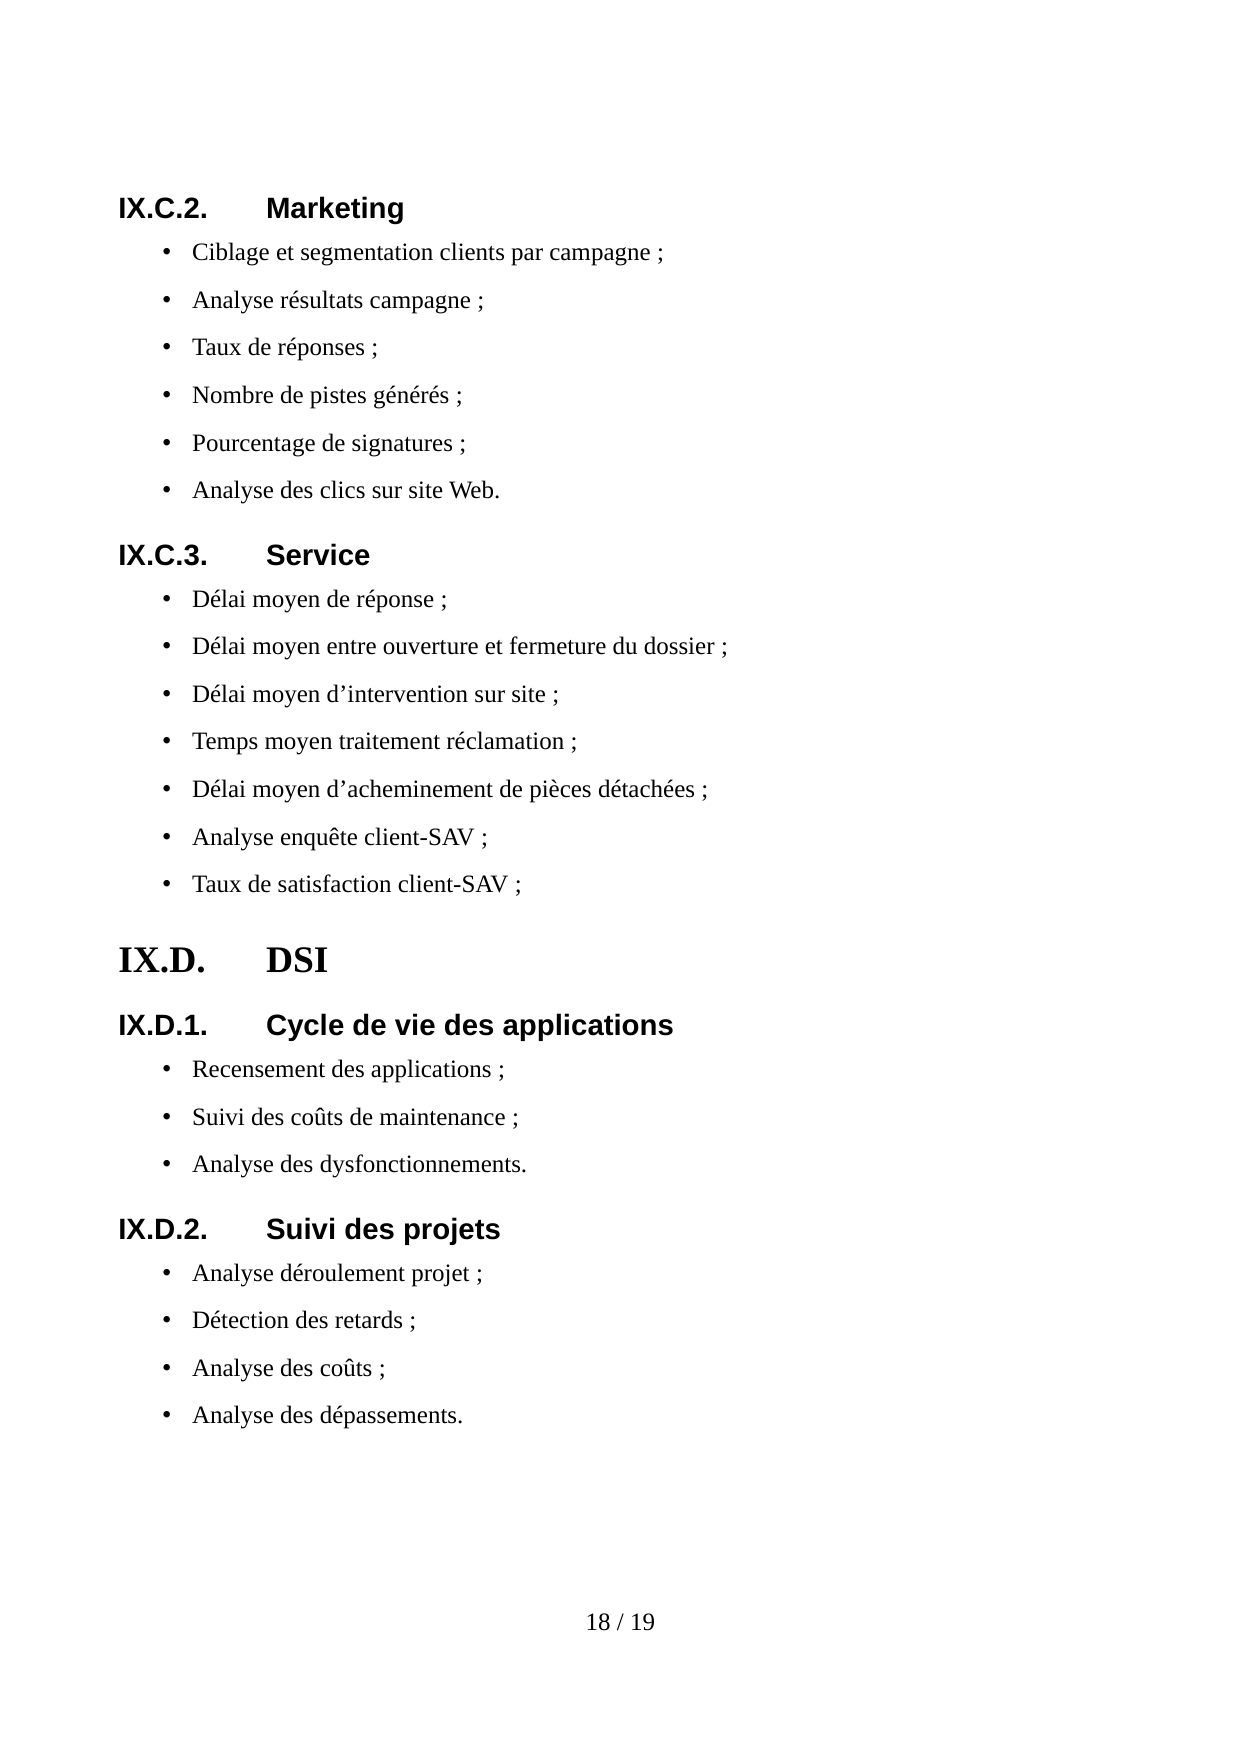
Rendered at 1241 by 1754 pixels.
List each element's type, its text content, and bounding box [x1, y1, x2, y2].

subtitle Suivi des projets [118, 1212, 1122, 1245]
list Délai moyen entre ouverture et fermeture du dossier ; [162, 631, 1122, 660]
list Analyse des coûts ; [162, 1353, 1122, 1382]
list Analyse des clics sur site Web. [162, 475, 1122, 504]
list Analyse des dysfonctionnements. [162, 1149, 1122, 1178]
list Taux de réponses ; [162, 332, 1122, 361]
list Temps moyen traitement réclamation ; [162, 726, 1122, 755]
list Recensement des applications ; [162, 1054, 1122, 1083]
list Délai moyen d’intervention sur site ; [162, 679, 1122, 708]
subtitle Cycle de vie des applications [118, 1008, 1122, 1042]
list Analyse résultats campagne ; [162, 285, 1122, 313]
list Suivi des coûts de maintenance ; [162, 1102, 1122, 1131]
subtitle Service [118, 537, 1122, 571]
list Analyse des dépassements. [162, 1401, 1122, 1429]
list Ciblage et segmentation clients par campagne ; [162, 237, 1122, 266]
list Délai moyen d’acheminement de pièces détachées ; [162, 774, 1122, 803]
subtitle DSI [118, 938, 1122, 981]
list Analyse enquête client-SAV ; [162, 822, 1122, 850]
list Taux de satisfaction client-SAV ; [162, 869, 1122, 898]
list Nombre de pistes générés ; [162, 380, 1122, 409]
subtitle Marketing [118, 191, 1122, 225]
list Délai moyen de réponse ; [162, 584, 1122, 612]
list Détection des retards ; [162, 1305, 1122, 1334]
list Analyse déroulement projet ; [162, 1258, 1122, 1287]
list Pourcentage de signatures ; [162, 428, 1122, 456]
